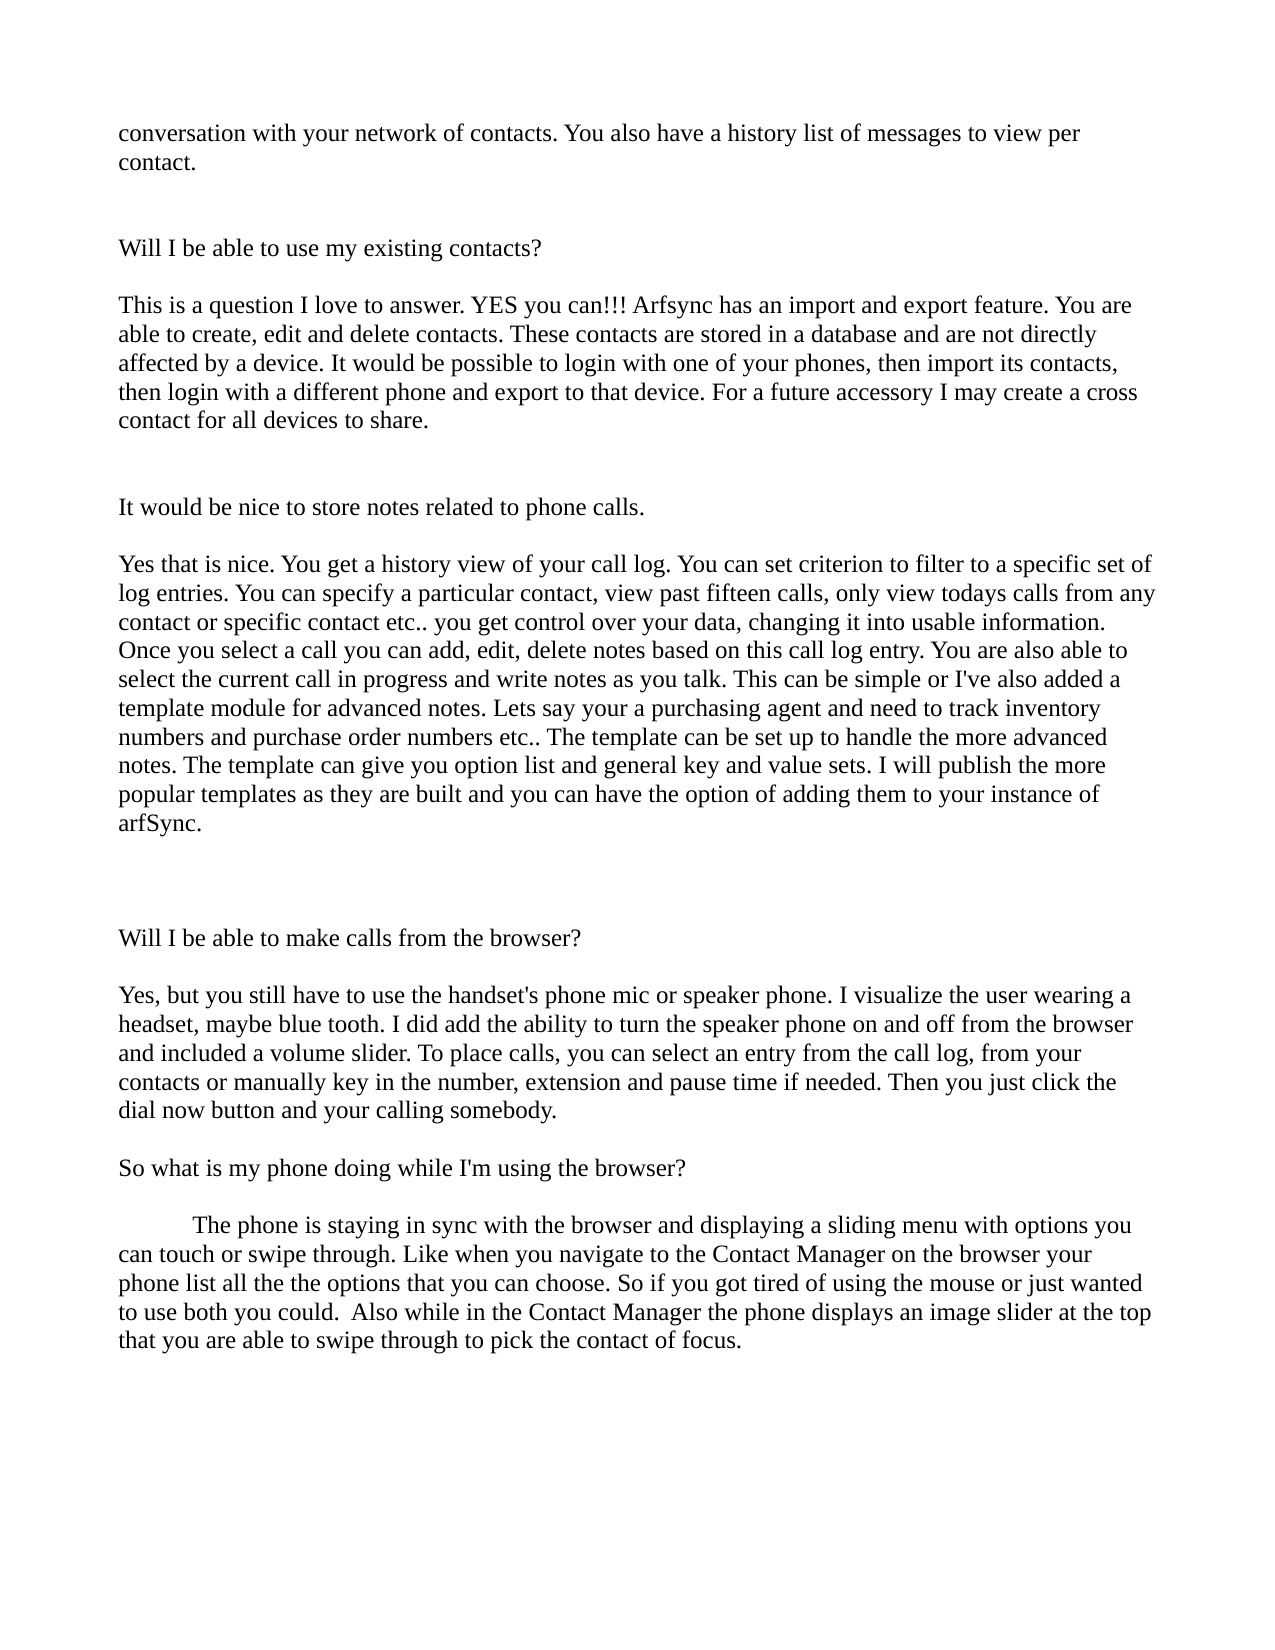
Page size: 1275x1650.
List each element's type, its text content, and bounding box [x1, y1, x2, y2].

text Will I be able to make calls from the browser? [118, 923, 1157, 952]
text So what is my phone doing while I'm using the browser? [118, 1153, 1157, 1182]
text It would be nice to store notes related to phone calls. [118, 492, 1157, 521]
text Yes that is nice. You get a history view of your call log. You can set criterion to filter to a specific set of log entries. You can specify a particular contact, view past fifteen calls, only view todays calls from any contact or specific contact etc.. you get control over your data, changing it into usable information. Once you select a call you can add, edit, delete notes based on this call log entry. You are also able to select the current call in progress and write notes as you talk. This can be simple or I've also added a template module for advanced notes. Lets say your a purchasing agent and need to track inventory numbers and purchase order numbers etc.. The template can be set up to handle the more advanced notes. The template can give you option list and general key and value sets. I will publish the more popular templates as they are built and you can have the option of adding them to your instance of arfSync. [118, 549, 1157, 837]
text Will I be able to use my existing contacts? [118, 233, 1157, 262]
text This is a question I love to answer. YES you can!!! Arfsync has an import and export feature. You are able to create, edit and delete contacts. These contacts are stored in a database and are not directly affected by a device. It would be possible to login with one of your phones, then import its contacts, then login with a different phone and export to that device. For a future accessory I may create a cross contact for all devices to share. [118, 291, 1157, 434]
text The phone is staying in sync with the browser and displaying a sliding menu with options you can touch or swipe through. Like when you navigate to the Contact Manager on the browser your phone list all the the options that you can choose. So if you got tired of using the mouse or just wanted to use both you could. Also while in the Contact Manager the phone displays an image slider at the top that you are able to swipe through to pick the contact of focus. [118, 1211, 1157, 1354]
text conversation with your network of contacts. You also have a history list of messages to view per contact. [118, 118, 1157, 176]
text Yes, but you still have to use the handset's phone mic or speaker phone. I visualize the user wearing a headset, maybe blue tooth. I did add the ability to turn the speaker phone on and off from the browser and included a volume slider. To place calls, you can select an entry from the call log, from your contacts or manually key in the number, extension and pause time if needed. Then you just click the dial now button and your calling somebody. [118, 981, 1157, 1124]
